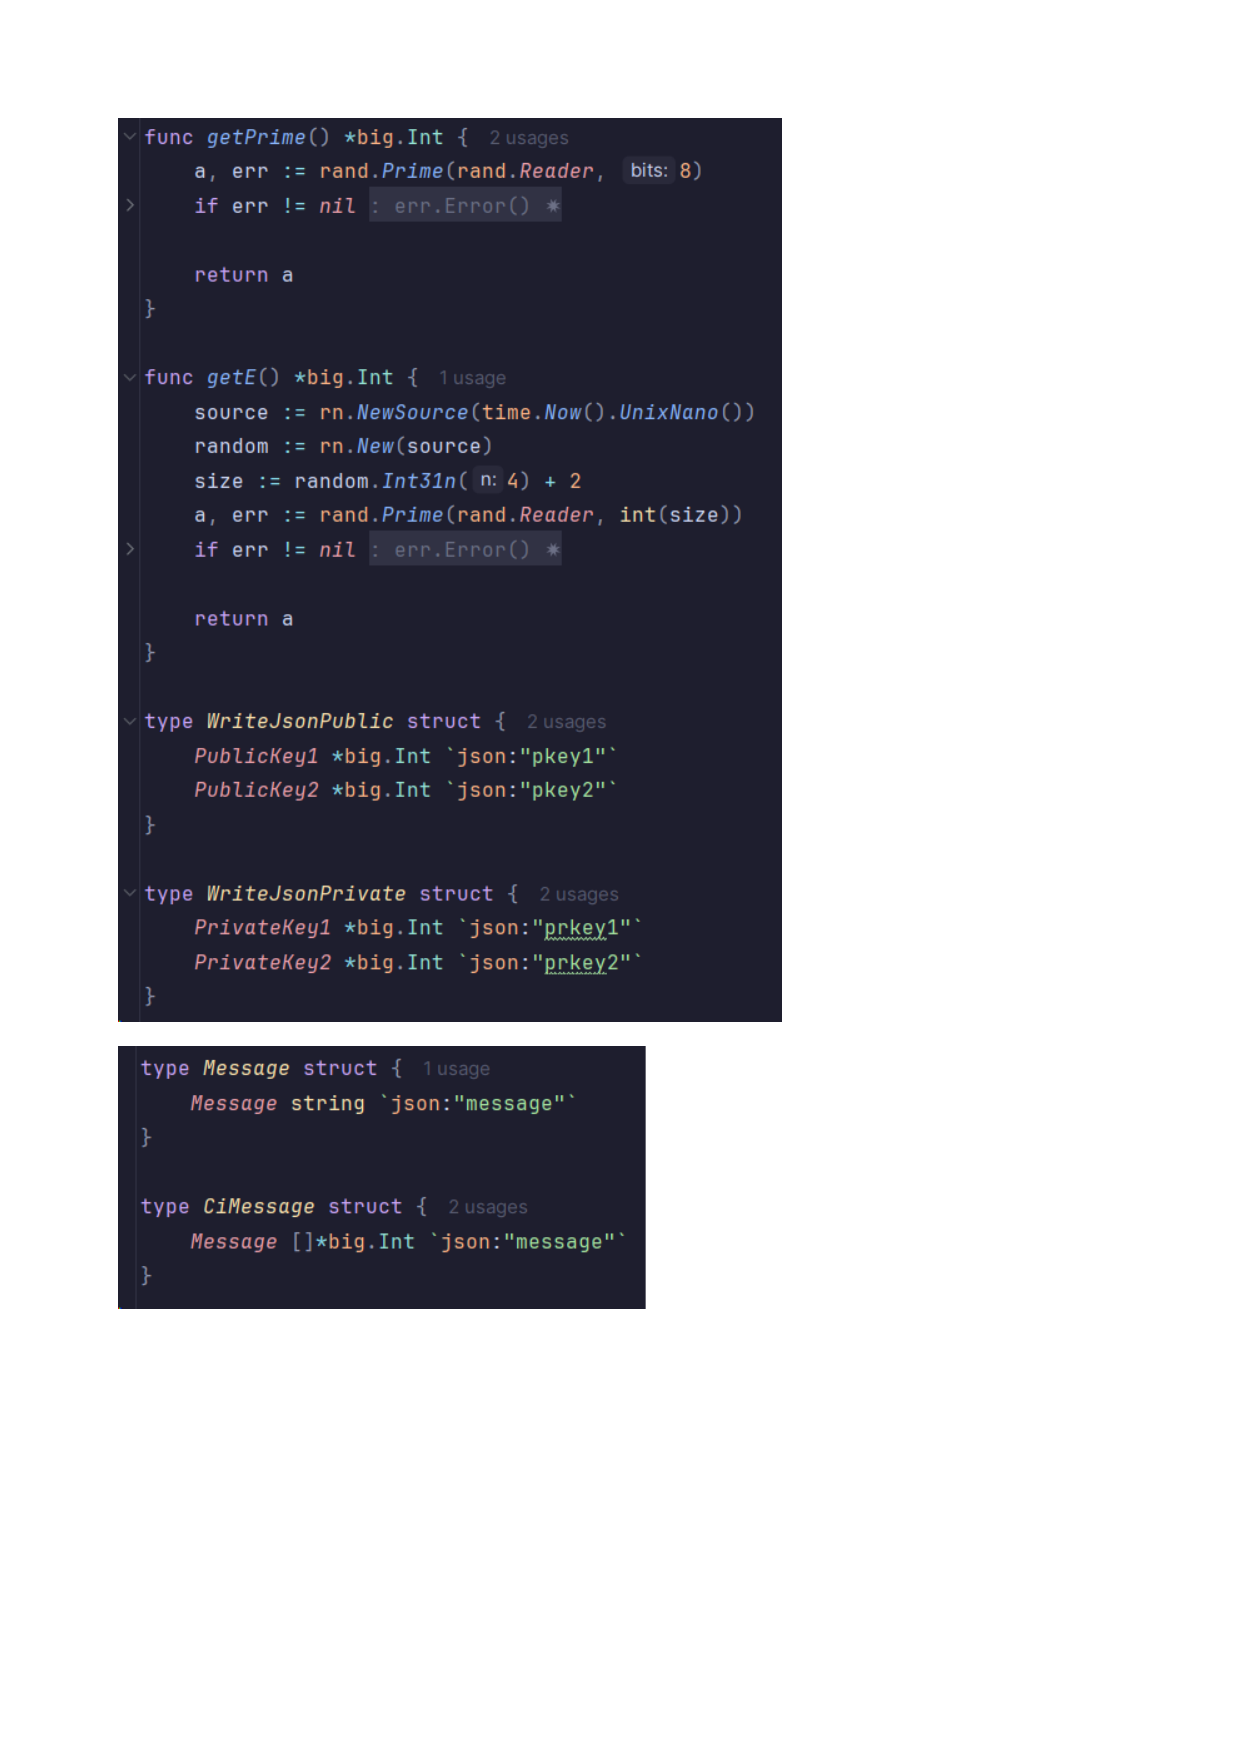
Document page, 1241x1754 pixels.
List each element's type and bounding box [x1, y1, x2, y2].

picture [118, 118, 782, 1022]
picture [118, 1046, 646, 1309]
